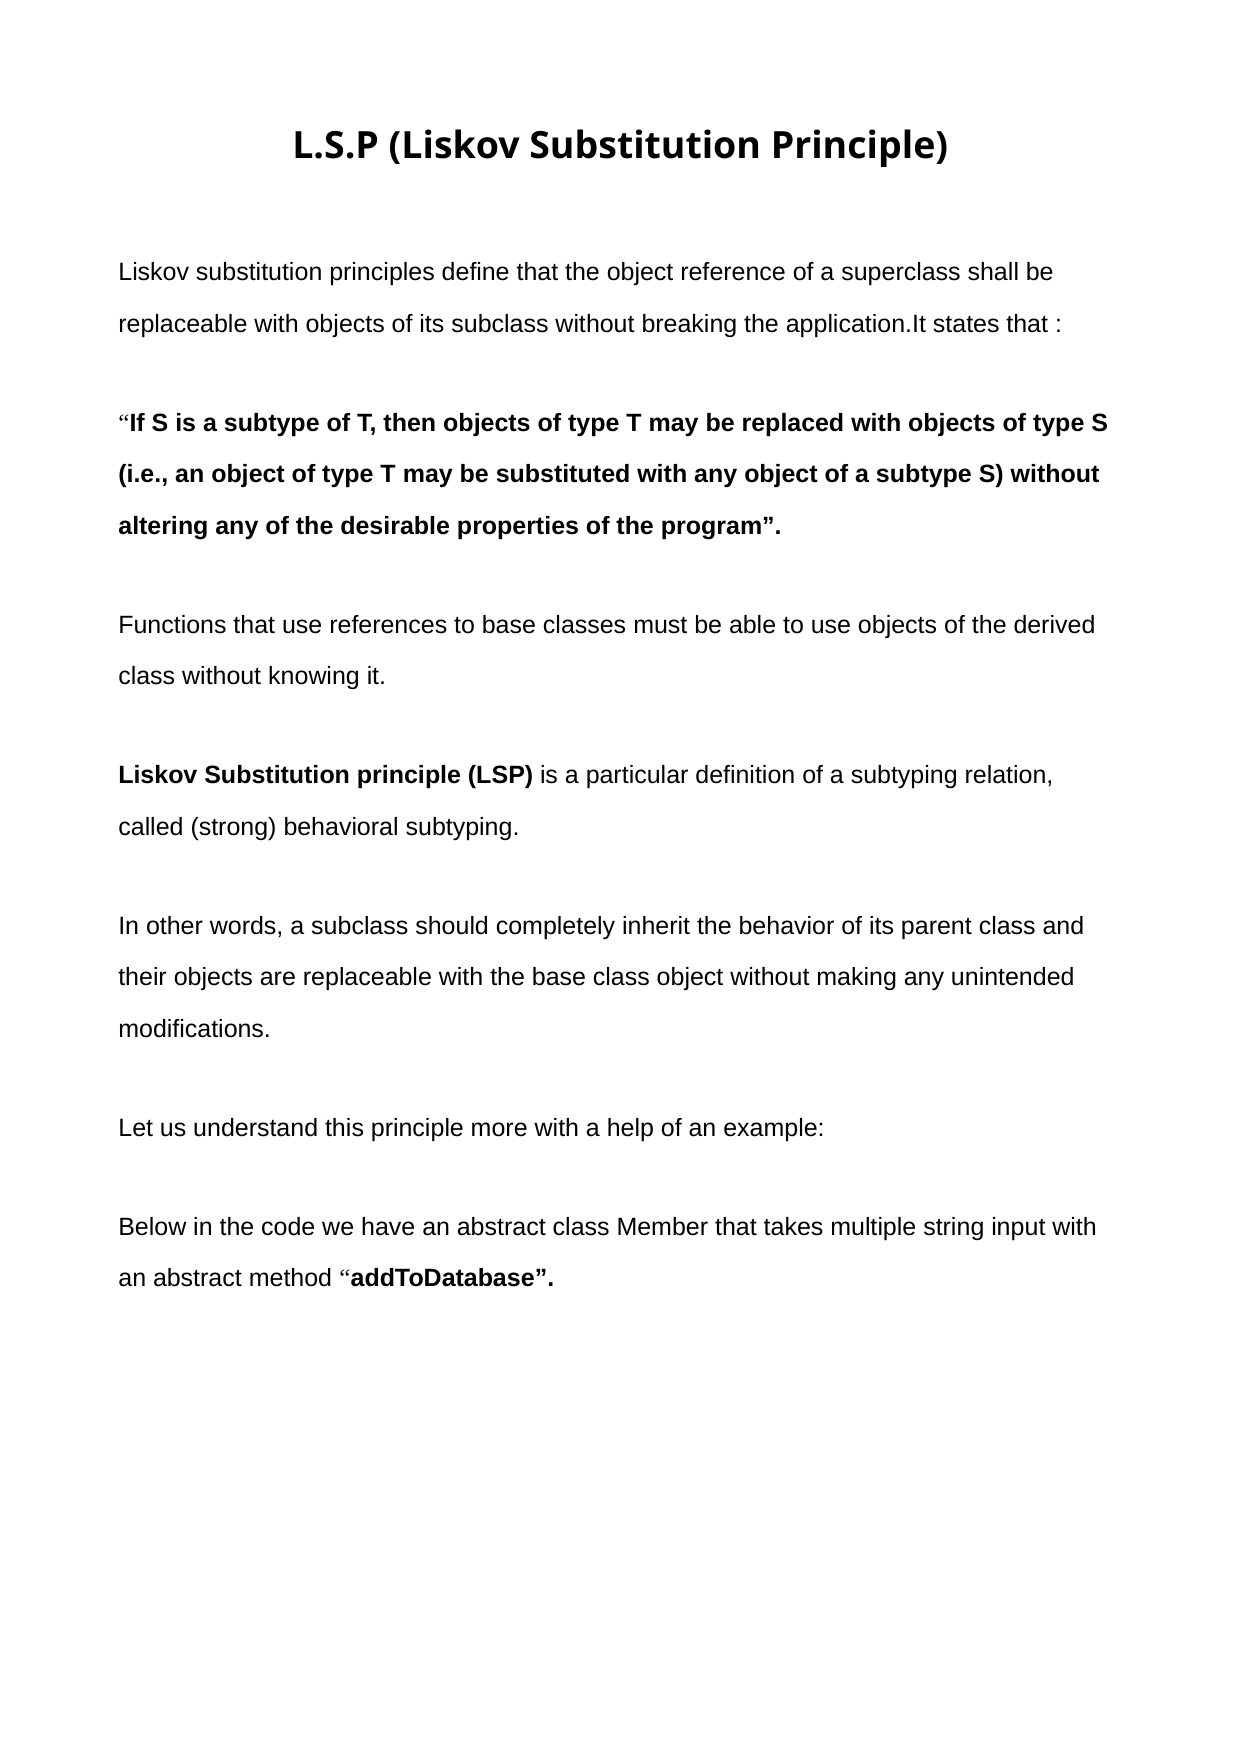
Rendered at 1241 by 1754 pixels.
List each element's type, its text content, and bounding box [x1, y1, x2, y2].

text Let us understand this principle more with a help of an example: [118, 1113, 1122, 1142]
text Below in the code we have an abstract class Member that takes multiple string input with an abstract method “addToDatabase”. [118, 1212, 1122, 1292]
text Functions that use references to base classes must be able to use objects of the derived class without knowing it. [118, 610, 1122, 690]
text Liskov substitution principles define that the object reference of a superclass shall be replaceable with objects of its subclass without breaking the application.It states that : [118, 257, 1122, 337]
text In other words, a subclass should completely inherit the behavior of its parent class and their objects are replaceable with the base class object without making any unintended modifications. [118, 911, 1122, 1042]
text L.S.P (Liskov Substitution Principle) [118, 118, 1122, 169]
text Liskov Substitution principle (LSP) is a particular definition of a subtyping relation, called (strong) behavioral subtyping. [118, 760, 1122, 841]
text “If S is a subtype of T, then objects of type T may be replaced with objects of type S (i.e., an object of type T may be substituted with any object of a subtype S) without altering any of the desirable properties of the program”. [118, 408, 1122, 539]
